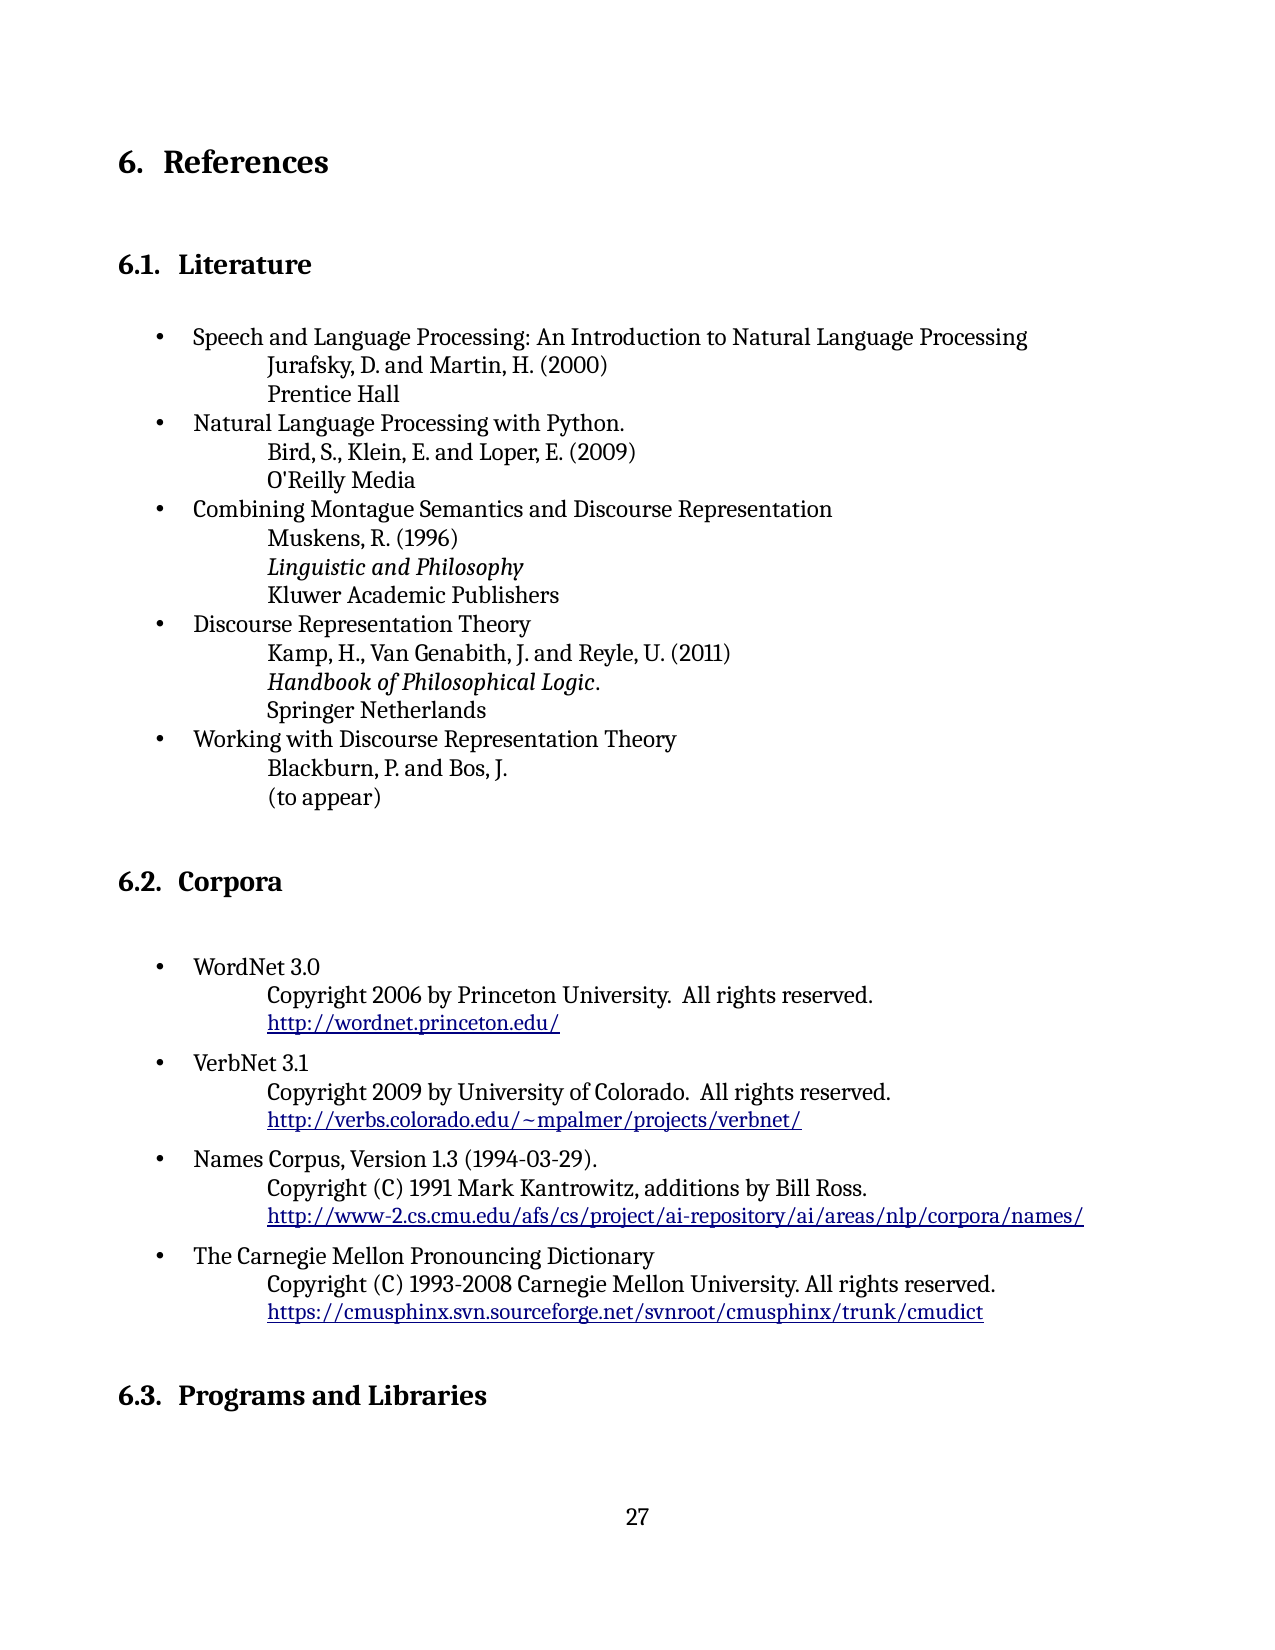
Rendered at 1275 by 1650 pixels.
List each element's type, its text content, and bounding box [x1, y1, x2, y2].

list WordNet 3.0 Copyright 2006 by Princeton University. All rights reserved. http://wordnet.princeton.edu/ [156, 952, 1157, 1036]
subtitle References [118, 143, 1157, 182]
list Discourse Representation Theory Kamp, H., Van Genabith, J. and Reyle, U. (2011) Handbook of Philosophical Logic. Springer Netherlands [156, 610, 1157, 725]
subtitle Corpora [118, 865, 1157, 899]
list Combining Montague Semantics and Discourse Representation Muskens, R. (1996) Linguistic and Philosophy Kluwer Academic Publishers [156, 495, 1157, 610]
list Natural Language Processing with Python. Bird, S., Klein, E. and Loper, E. (2009) O'Reilly Media [156, 409, 1157, 495]
list The Carnegie Mellon Pronouncing Dictionary Copyright (C) 1993-2008 Carnegie Mellon University. All rights reserved. https://cmusphinx.svn.sourceforge.net/svnroot/cmusphinx/trunk/cmudict [156, 1242, 1157, 1325]
list Speech and Language Processing: An Introduction to Natural Language Processing Jurafsky, D. and Martin, H. (2000) Prentice Hall [156, 323, 1157, 409]
list Names Corpus, Version 1.3 (1994-03-29). Copyright (C) 1991 Mark Kantrowitz, additions by Bill Ross. http://www-2.cs.cmu.edu/afs/cs/project/ai-repository/ai/areas/nlp/corpora/names/ [156, 1145, 1157, 1229]
list Working with Discourse Representation Theory Blackburn, P. and Bos, J. (to appear) [156, 725, 1157, 811]
list VerbNet 3.1 Copyright 2009 by University of Colorado. All rights reserved. http://verbs.colorado.edu/~mpalmer/projects/verbnet/ [156, 1049, 1157, 1133]
subtitle Literature [118, 248, 1157, 281]
subtitle Programs and Libraries [118, 1379, 1157, 1413]
